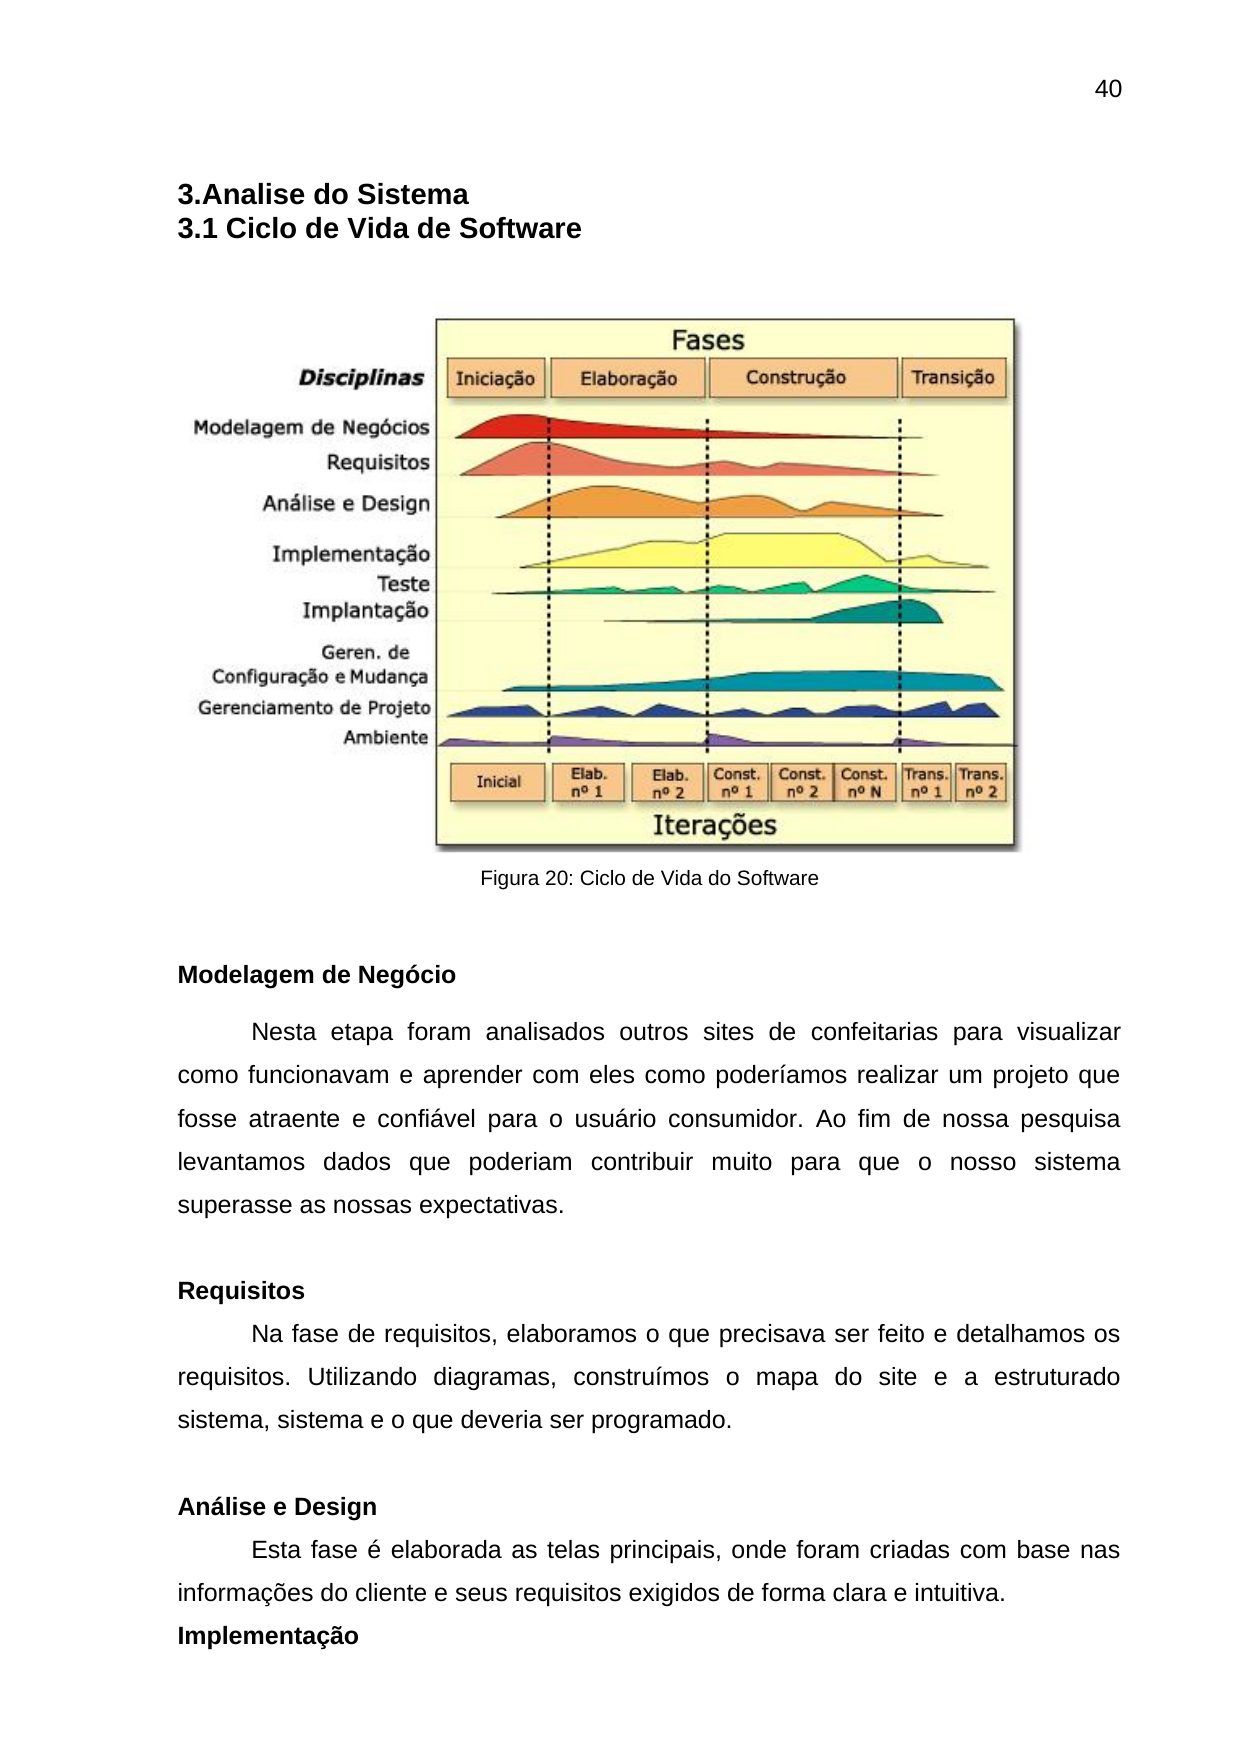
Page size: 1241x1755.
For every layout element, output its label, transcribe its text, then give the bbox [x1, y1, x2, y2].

text Nesta etapa foram analisados outros sites de confeitarias para visualizar como funcionavam e aprender com eles como poderíamos realizar um projeto que fosse atraente e confiável para o usuário consumidor. Ao fim de nossa pesquisa levantamos dados que poderiam contribuir muito para que o nosso sistema superasse as nossas expectativas. [177, 1017, 1122, 1218]
text Figura 20: Ciclo de Vida do Software [177, 866, 1122, 890]
text Na fase de requisitos, elaboramos o que precisava ser feito e detalhamos os requisitos. Utilizando diagramas, construímos o mapa do site e a estruturado sistema, sistema e o que deveria ser programado. [177, 1319, 1122, 1434]
subtitle 3.Analise do Sistema [177, 177, 1122, 211]
text Análise e Design [177, 1492, 1122, 1520]
text Esta fase é elaborada as telas principais, onde foram criadas com base nas informações do cliente e seus requisitos exigidos de forma clara e intuitiva. [177, 1535, 1122, 1607]
text Requisitos [177, 1276, 1122, 1305]
subtitle 3.1 Ciclo de Vida de Software [177, 211, 1122, 244]
text Implementação [177, 1621, 1122, 1650]
text Modelagem de Negócio [177, 960, 1122, 988]
